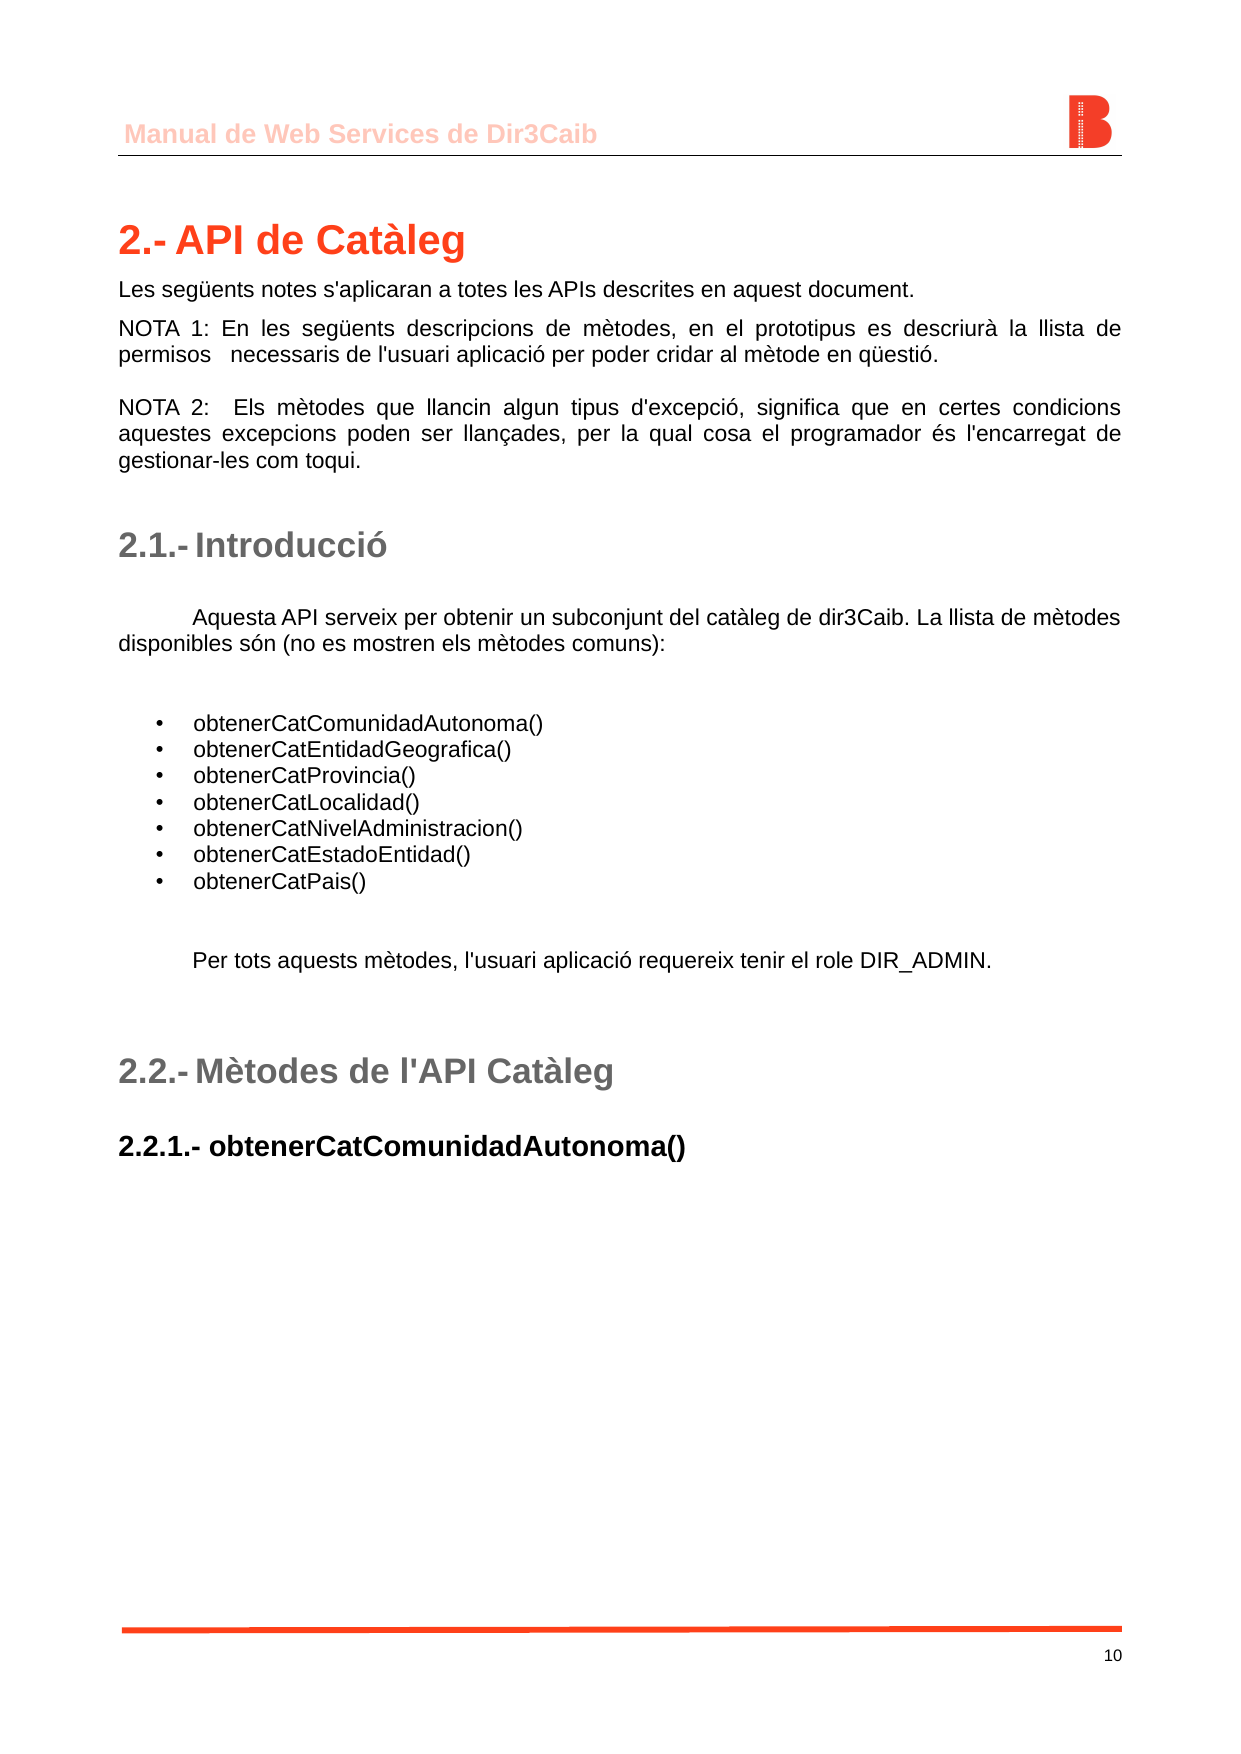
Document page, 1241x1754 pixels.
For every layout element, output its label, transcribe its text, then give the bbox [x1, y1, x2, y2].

list obtenerCatProvincia() [156, 762, 1122, 788]
text NOTA 2: Els mètodes que llancin algun tipus d'excepció, significa que en certes condicions aquestes excepcions poden ser llançades, per la qual cosa el programador és l'encarregat de gestionar-les com toqui. [118, 394, 1122, 473]
text Les següents notes s'aplicaran a totes les APIs descrites en aquest document. [118, 276, 1122, 302]
subtitle obtenerCatComunidadAutonoma() [118, 1129, 1122, 1162]
subtitle Introducció [118, 524, 1122, 565]
list obtenerCatLocalidad() [156, 788, 1122, 815]
list obtenerCatEstadoEntidad() [156, 841, 1122, 868]
picture [1063, 94, 1117, 150]
subtitle Mètodes de l'API Catàleg [118, 1051, 1122, 1091]
list obtenerCatComunidadAutonoma() [156, 709, 1122, 736]
text Per tots aquests mètodes, l'usuari aplicació requereix tenir el role DIR_ADMIN. [118, 947, 1122, 973]
text Aquesta API serveix per obtenir un subconjunt del catàleg de dir3Caib. La llista de mètodes disponibles són (no es mostren els mètodes comuns): [118, 604, 1122, 657]
text NOTA 1: En les següents descripcions de mètodes, en el prototipus es descriurà la llista de permisos necessaris de l'usuari aplicació per poder cridar al mètode en qüestió. [118, 315, 1122, 368]
list obtenerCatPais() [156, 868, 1122, 894]
list obtenerCatNivelAdministracion() [156, 815, 1122, 841]
list obtenerCatEntidadGeografica() [156, 736, 1122, 762]
subtitle API de Catàleg [118, 216, 1122, 264]
